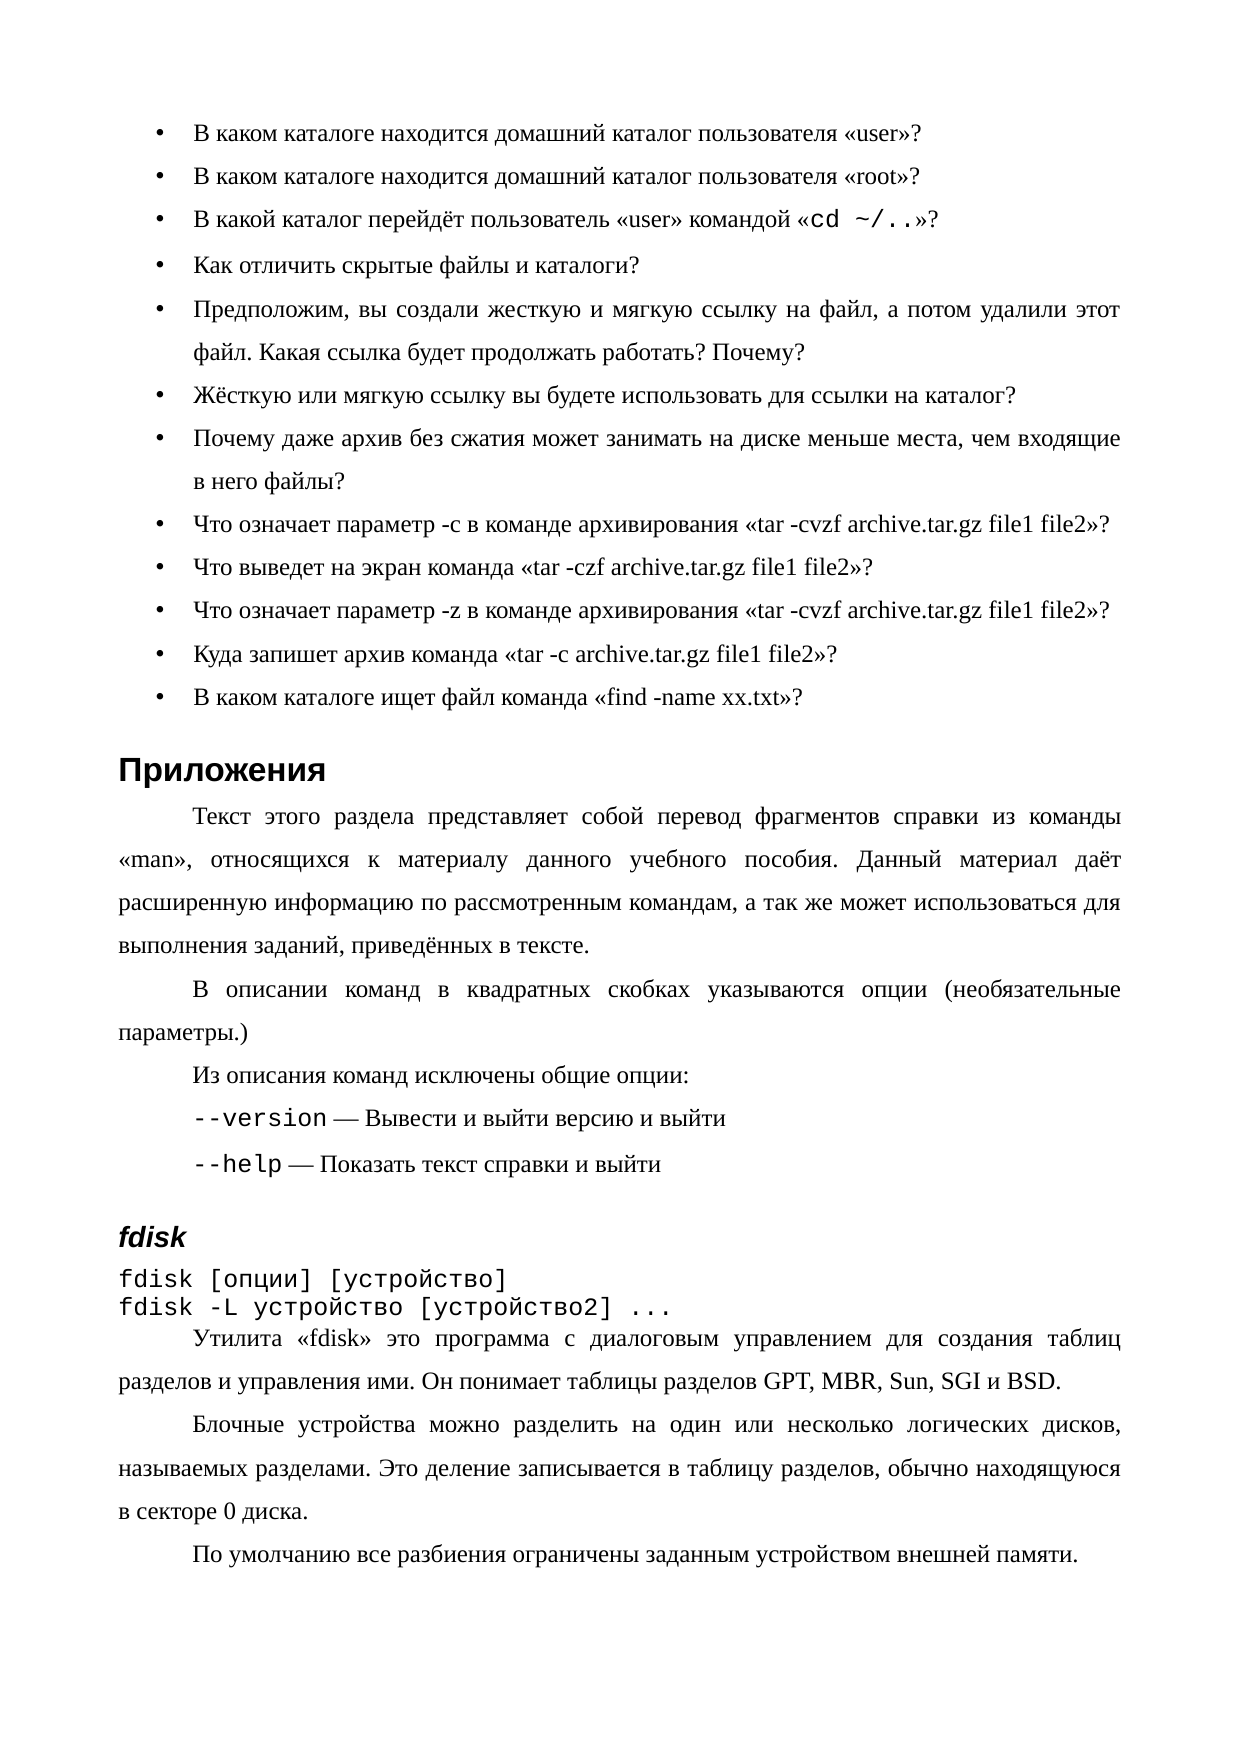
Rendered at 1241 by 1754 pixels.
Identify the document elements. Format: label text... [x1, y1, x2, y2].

list Как отличить скрытые файлы и каталоги? [156, 251, 1122, 279]
text Текст этого раздела представляет собой перевод фрагментов справки из команды «man», относящихся к материалу данного учебного пособия. Данный материал даёт расширенную информацию по рассмотренным командам, а так же может использоваться для выполнения заданий, приведённых в тексте. [118, 801, 1122, 959]
list В каком каталоге ищет файл команда «find -name xx.txt»? [156, 682, 1122, 711]
list Почему даже архив без сжатия может занимать на диске меньше места, чем входящие в него файлы? [156, 423, 1122, 495]
list Жёсткую или мягкую ссылку вы будете использовать для ссылки на каталог? [156, 380, 1122, 409]
list Что выведет на экран команда «tar -czf archive.tar.gz file1 file2»? [156, 552, 1122, 581]
text Утилита «fdisk» это программа с диалоговым управлением для создания таблиц разделов и управления ими. Он понимает таблицы разделов GPT, MBR, Sun, SGI и BSD. [118, 1323, 1122, 1395]
text fdisk -L устройство [устройство2] ... [118, 1295, 1122, 1323]
text Блочные устройства можно разделить на один или несколько логических дисков, называемых разделами. Это деление записывается в таблицу разделов, обычно находящуюся в секторе 0 диска. [118, 1409, 1122, 1524]
list В какой каталог перейдёт пользователь «user» командой «cd ~/..»? [156, 204, 1122, 235]
text В описании команд в квадратных скобках указываются опции (необязательные параметры.) [118, 974, 1122, 1046]
text --version — Вывести и выйти версию и выйти [118, 1103, 1122, 1134]
list Куда запишет архив команда «tar -c archive.tar.gz file1 file2»? [156, 639, 1122, 667]
list Что означает параметр -z в команде архивирования «tar -cvzf archive.tar.gz file1 file2»? [156, 596, 1122, 624]
text По умолчанию все разбиения ограничены заданным устройством внешней памяти. [118, 1539, 1122, 1568]
text --help — Показать текст справки и выйти [118, 1149, 1122, 1180]
subtitle Приложения [118, 750, 1122, 789]
text fdisk [опции] [устройство] [118, 1267, 1122, 1295]
subtitle fdisk [118, 1221, 1122, 1254]
text Из описания команд исключены общие опции: [118, 1060, 1122, 1089]
list Предположим, вы создали жесткую и мягкую ссылку на файл, а потом удалили этот файл. Какая ссылка будет продолжать работать? Почему? [156, 294, 1122, 366]
list Что означает параметр -c в команде архивирования «tar -cvzf archive.tar.gz file1 file2»? [156, 509, 1122, 538]
list В каком каталоге находится домашний каталог пользователя «root»? [156, 161, 1122, 190]
list В каком каталоге находится домашний каталог пользователя «user»? [156, 118, 1122, 147]
